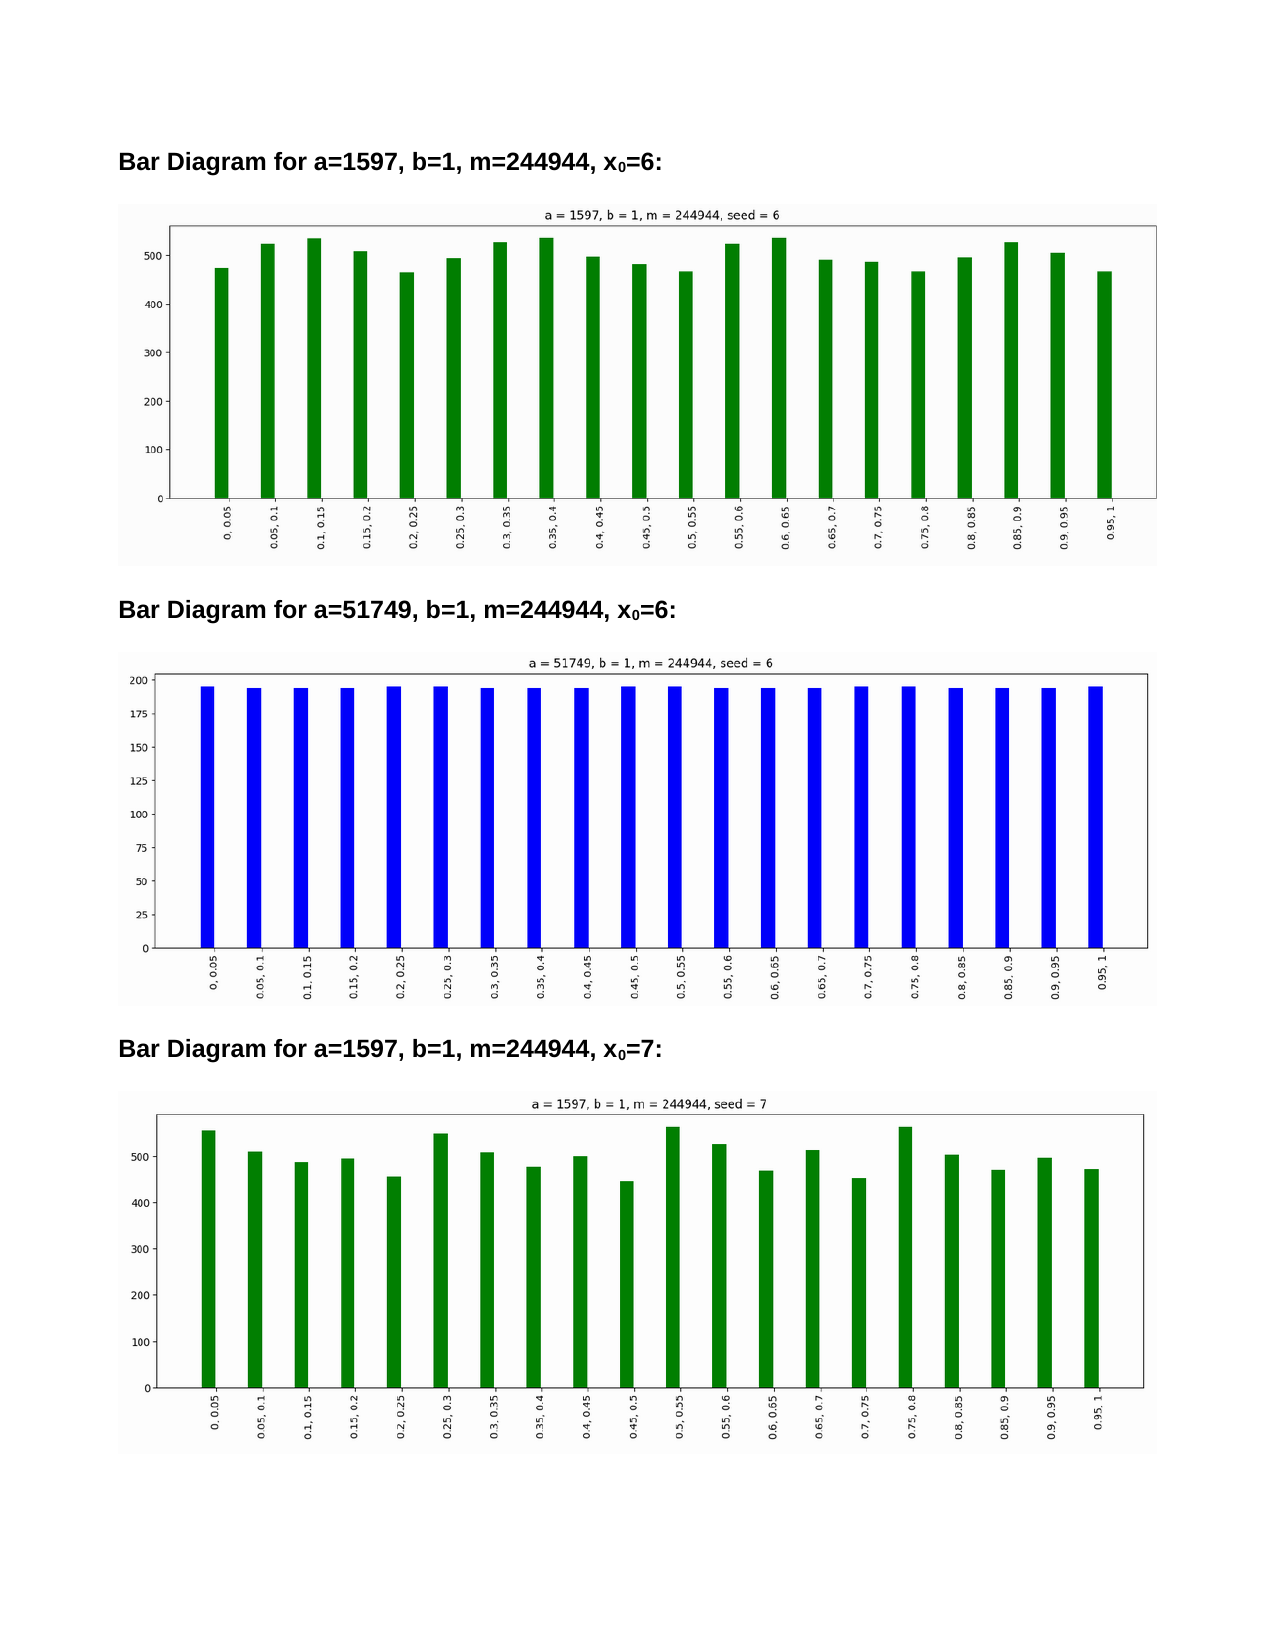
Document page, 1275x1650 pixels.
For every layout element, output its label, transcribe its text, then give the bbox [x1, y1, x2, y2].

text Bar Diagram for a=1597, b=1, m=244944, x0=7: [118, 1034, 1157, 1063]
picture [118, 652, 1157, 1006]
text Bar Diagram for a=51749, b=1, m=244944, x0=6: [118, 594, 1157, 623]
text Bar Diagram for a=1597, b=1, m=244944, x0=6: [118, 147, 1157, 176]
picture [118, 1091, 1157, 1454]
picture [118, 204, 1157, 566]
